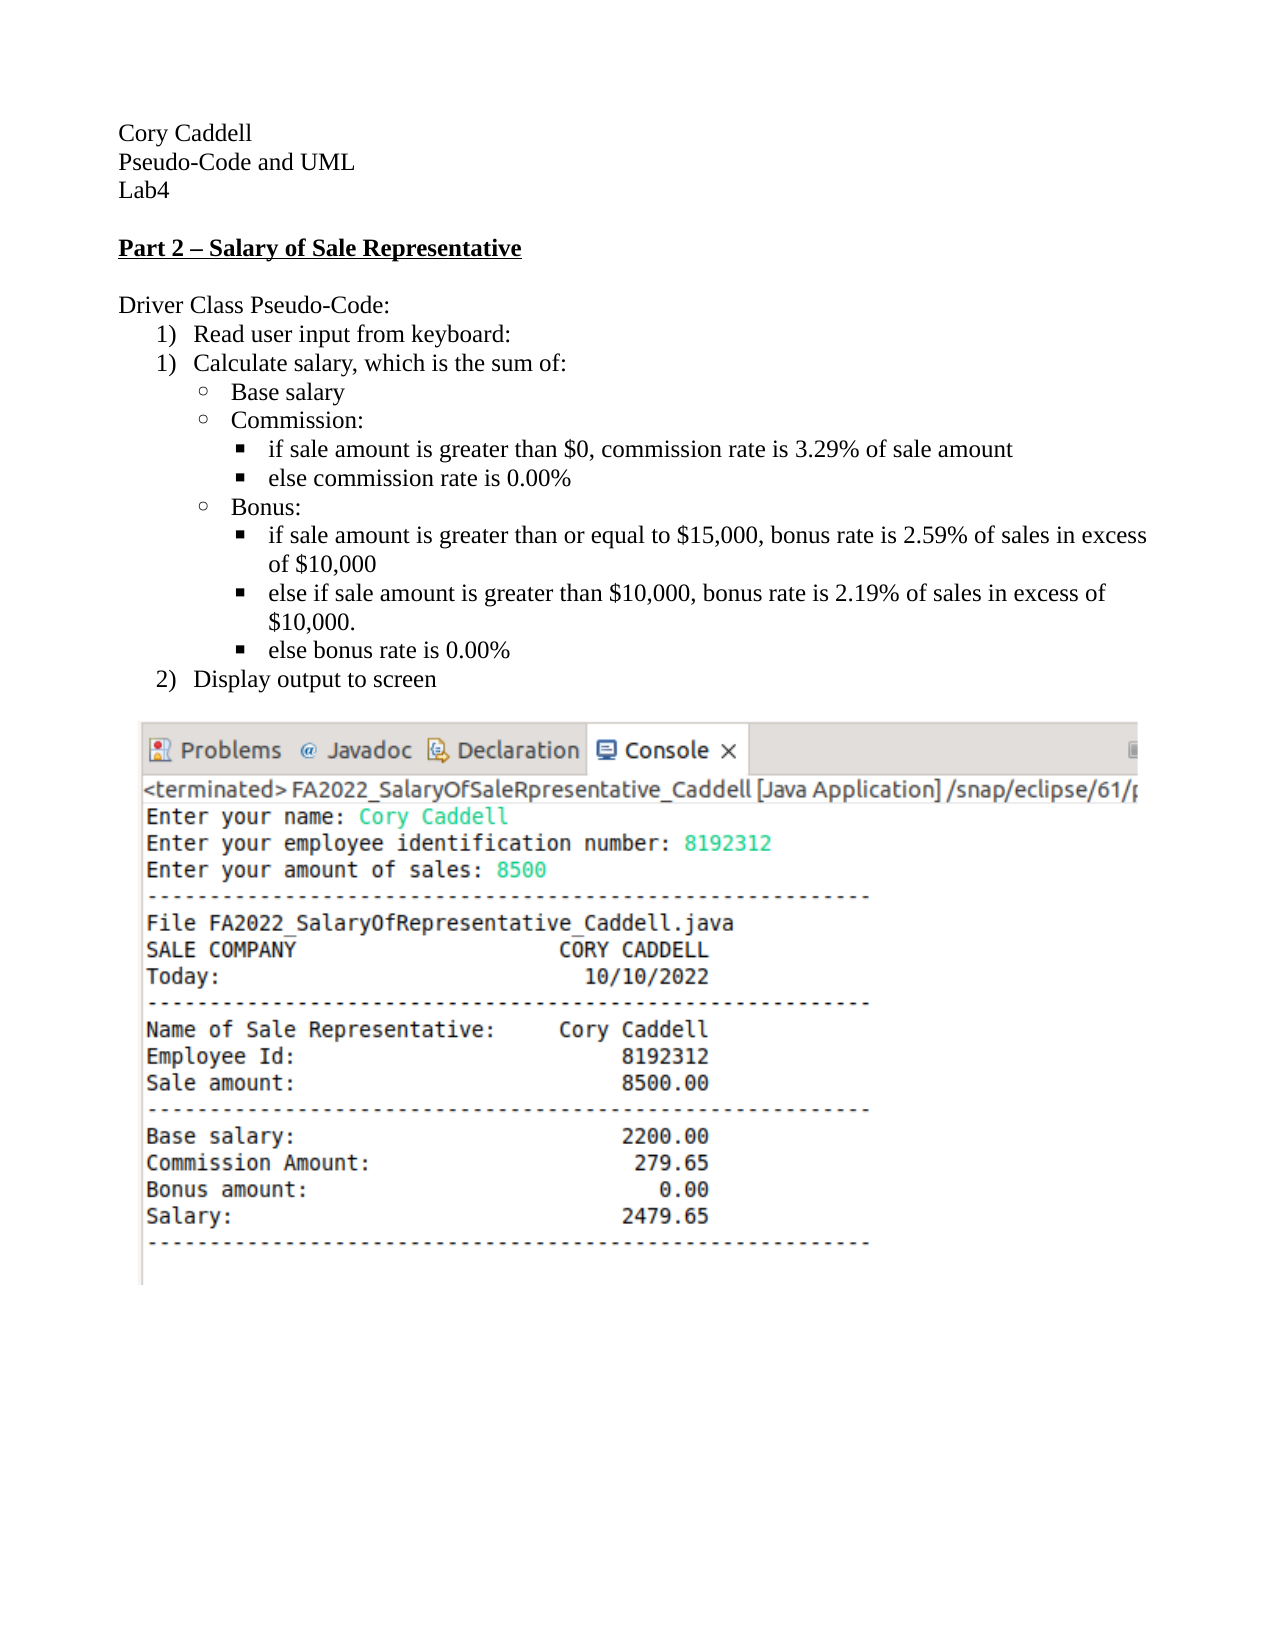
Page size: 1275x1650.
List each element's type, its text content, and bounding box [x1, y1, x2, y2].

list else if sale amount is greater than $10,000, bonus rate is 2.19% of sales in excess of $10,000. [231, 578, 1157, 636]
text Driver Class Pseudo-Code: [118, 291, 1157, 319]
picture [137, 721, 1138, 1285]
list else commission rate is 0.00% [231, 463, 1157, 492]
text Pseudo-Code and UML [118, 147, 1157, 176]
text Cory Caddell [118, 118, 1157, 147]
list Calculate salary, which is the sum of: [156, 348, 1157, 377]
list Display output to screen [156, 664, 1157, 693]
list Bonus: [193, 492, 1157, 521]
list Base salary [193, 377, 1157, 406]
list else bonus rate is 0.00% [231, 636, 1157, 664]
text Part 2 – Salary of Sale Representative [118, 233, 1157, 262]
list if sale amount is greater than or equal to $15,000, bonus rate is 2.59% of sales in excess of $10,000 [231, 521, 1157, 578]
list Read user input from keyboard: [156, 319, 1157, 348]
text Lab4 [118, 176, 1157, 204]
list Commission: [193, 406, 1157, 434]
list if sale amount is greater than $0, commission rate is 3.29% of sale amount [231, 434, 1157, 463]
